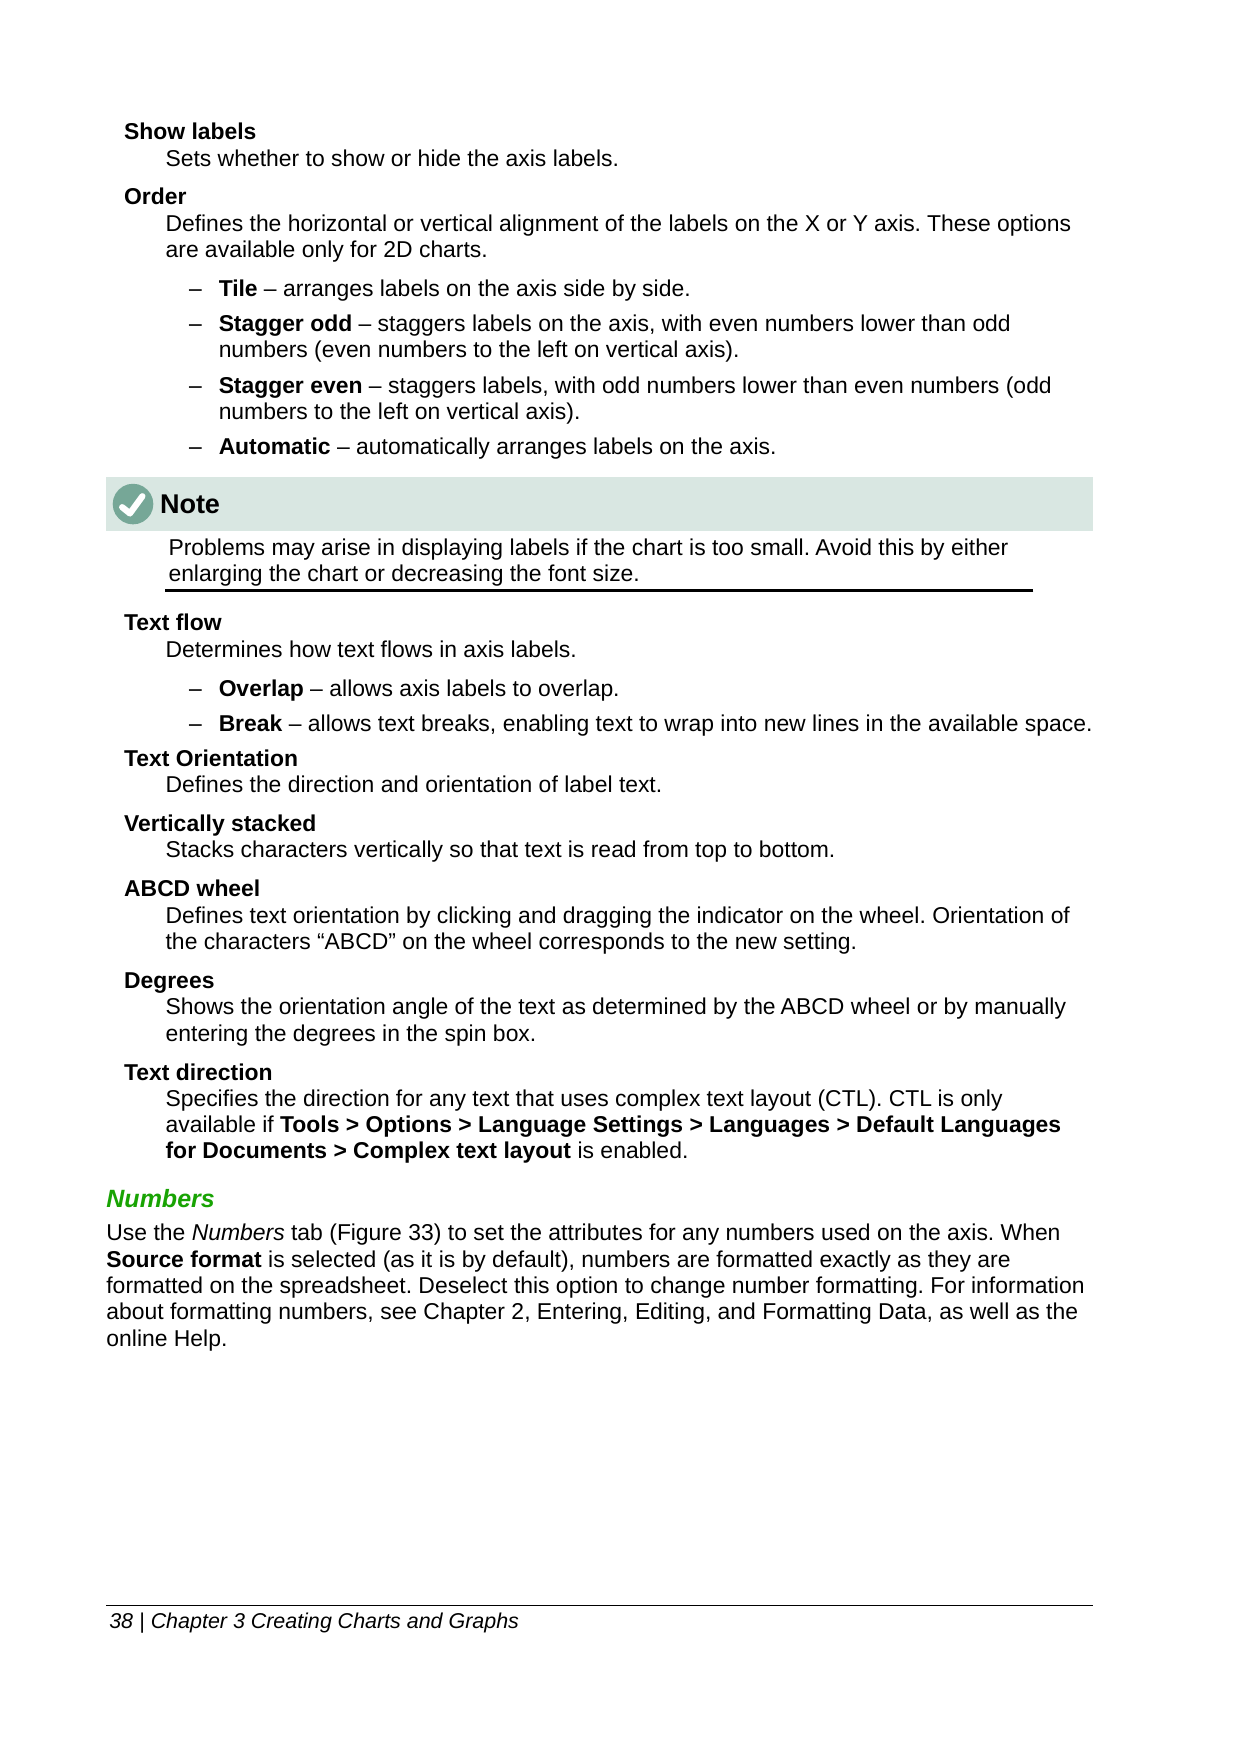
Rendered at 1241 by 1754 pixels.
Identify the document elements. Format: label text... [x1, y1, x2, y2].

list Automatic – automatically arranges labels on the axis. [189, 433, 1093, 459]
text Defines the direction and orientation of label text. [165, 771, 1093, 798]
text Vertically stacked [124, 810, 1093, 836]
text Specifies the direction for any text that uses complex text layout (CTL). CTL is only available if Tools > Options > Language Settings > Languages > Default Languages for Documents > Complex text layout is enabled. [165, 1085, 1093, 1164]
text Order [124, 183, 1093, 210]
text ABCD wheel [124, 875, 1093, 902]
text Text direction [124, 1058, 1093, 1085]
text Defines the horizontal or vertical alignment of the labels on the X or Y axis. These options are available only for 2D charts. [165, 210, 1093, 262]
text Shows the orientation angle of the text as determined by the ABCD wheel or by manually entering the degrees in the spin box. [165, 993, 1093, 1046]
text Stacks characters vertically so that text is read from top to bottom. [165, 836, 1093, 863]
list Stagger odd – staggers labels on the axis, with even numbers lower than odd numbers (even numbers to the left on vertical axis). [189, 310, 1093, 363]
list Tile – arranges labels on the axis side by side. [189, 275, 1093, 301]
text Degrees [124, 967, 1093, 993]
text Text Orientation [124, 745, 1093, 771]
list Overlap – allows axis labels to overlap. [189, 674, 1093, 701]
text Text flow [124, 609, 1093, 636]
text Show labels [124, 118, 1093, 144]
text Problems may arise in displaying labels if the chart is too small. Avoid this by either enlarging the chart or decreasing the font size. [165, 531, 1033, 589]
text Determines how text flows in axis labels. [165, 636, 1093, 662]
text Defines text orientation by clicking and dragging the indicator on the wheel. Orientation of the characters “ABCD” on the wheel corresponds to the new setting. [165, 902, 1093, 954]
list Stagger even – staggers labels, with odd numbers lower than even numbers (odd numbers to the left on vertical axis). [189, 372, 1093, 424]
subtitle Note [106, 477, 1093, 531]
text Sets whether to show or hide the axis labels. [165, 144, 1093, 171]
list Break – allows text breaks, enabling text to wrap into new lines in the available space. [189, 710, 1093, 736]
subtitle Numbers [106, 1184, 1093, 1213]
text Use the Numbers tab (Figure 33) to set the attributes for any numbers used on the axis. When Source format is selected (as it is by default), numbers are formatted exactly as they are formatted on the spreadsheet. Deselect this option to change number formatting. For information about formatting numbers, see Chapter 2, Entering, Editing, and Formatting Data, as well as the online Help. [106, 1219, 1093, 1351]
